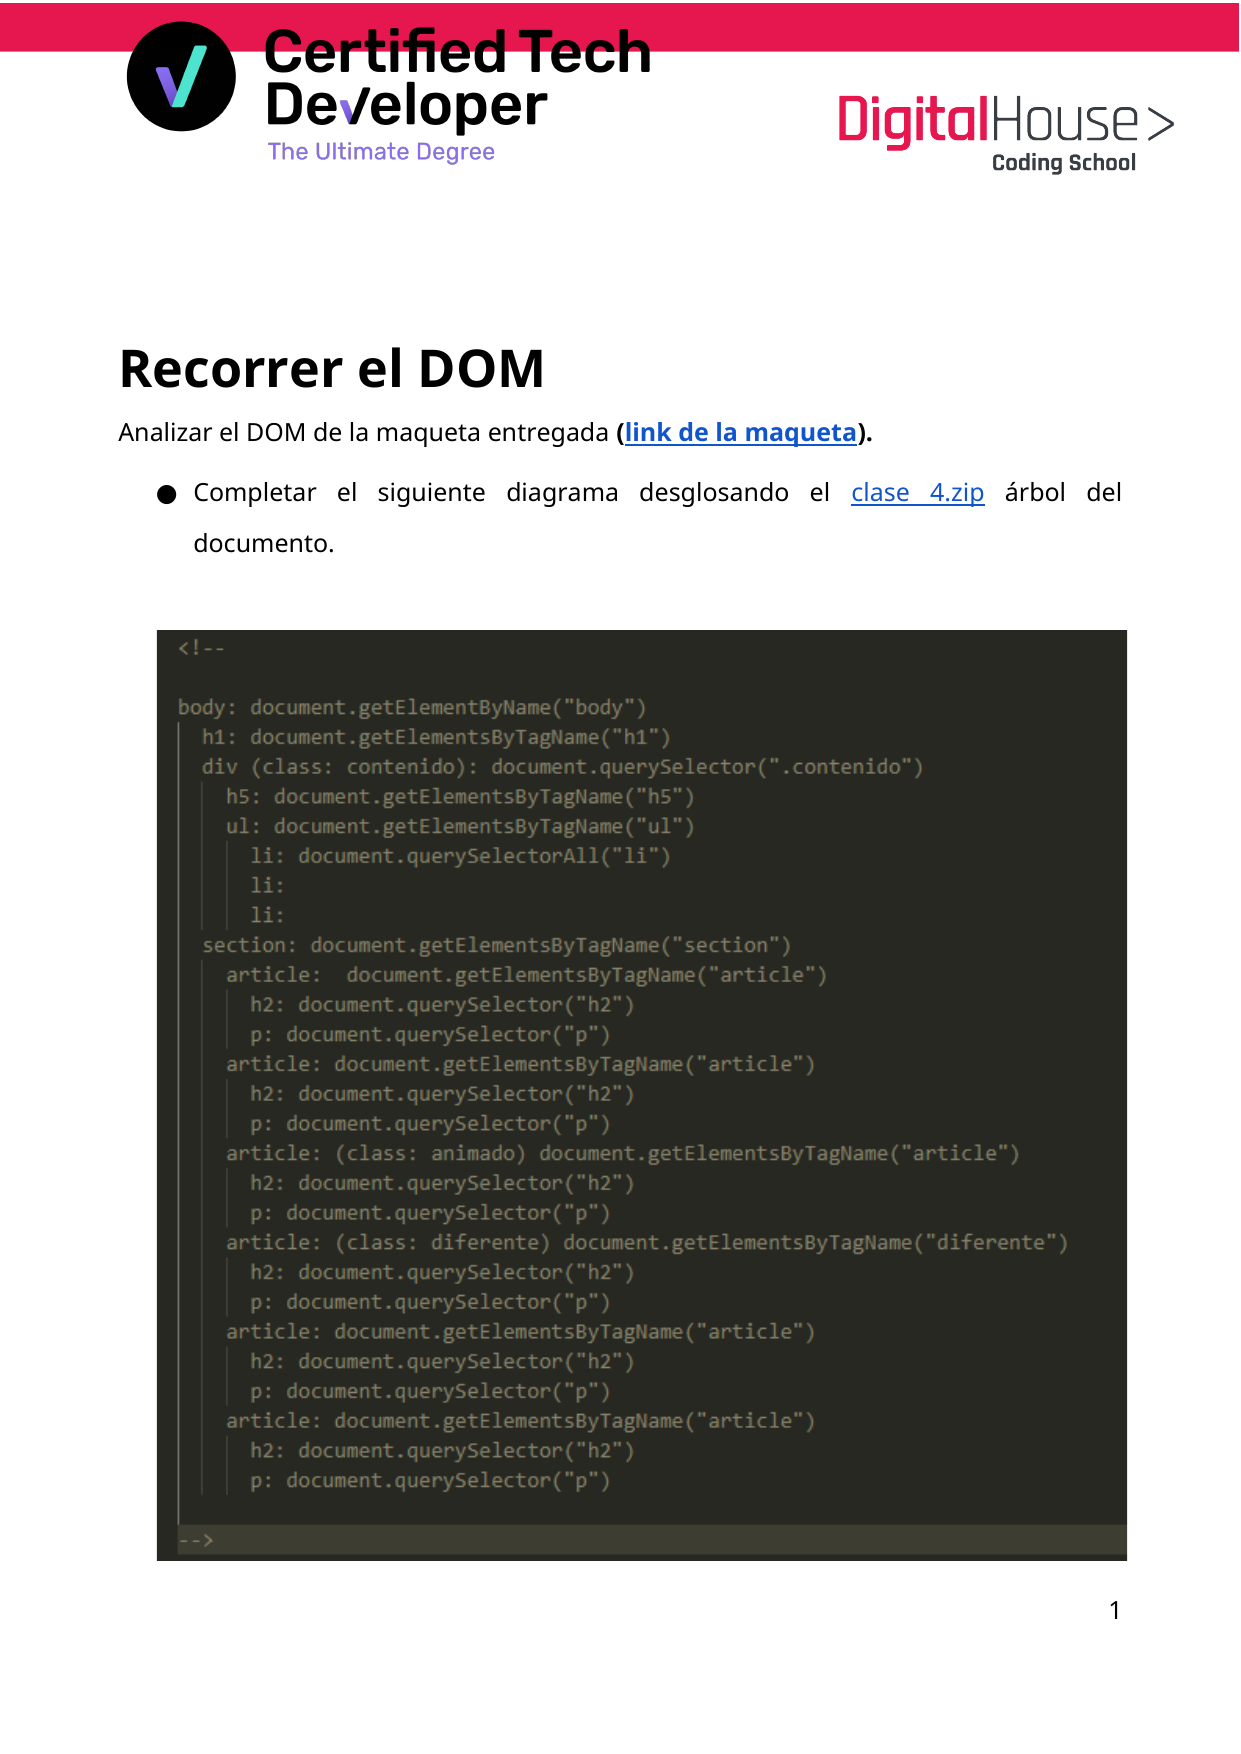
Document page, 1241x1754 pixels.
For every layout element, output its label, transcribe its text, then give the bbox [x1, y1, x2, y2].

picture [156, 630, 1128, 1561]
subtitle Recorrer el DOM [118, 331, 1122, 402]
list Completar el siguiente diagrama desglosando el clase 4.zip árbol del documento. [156, 475, 1122, 560]
subtitle Analizar el DOM de la maqueta entregada (link de la maqueta). [118, 415, 1122, 449]
picture [0, 0, 1239, 193]
